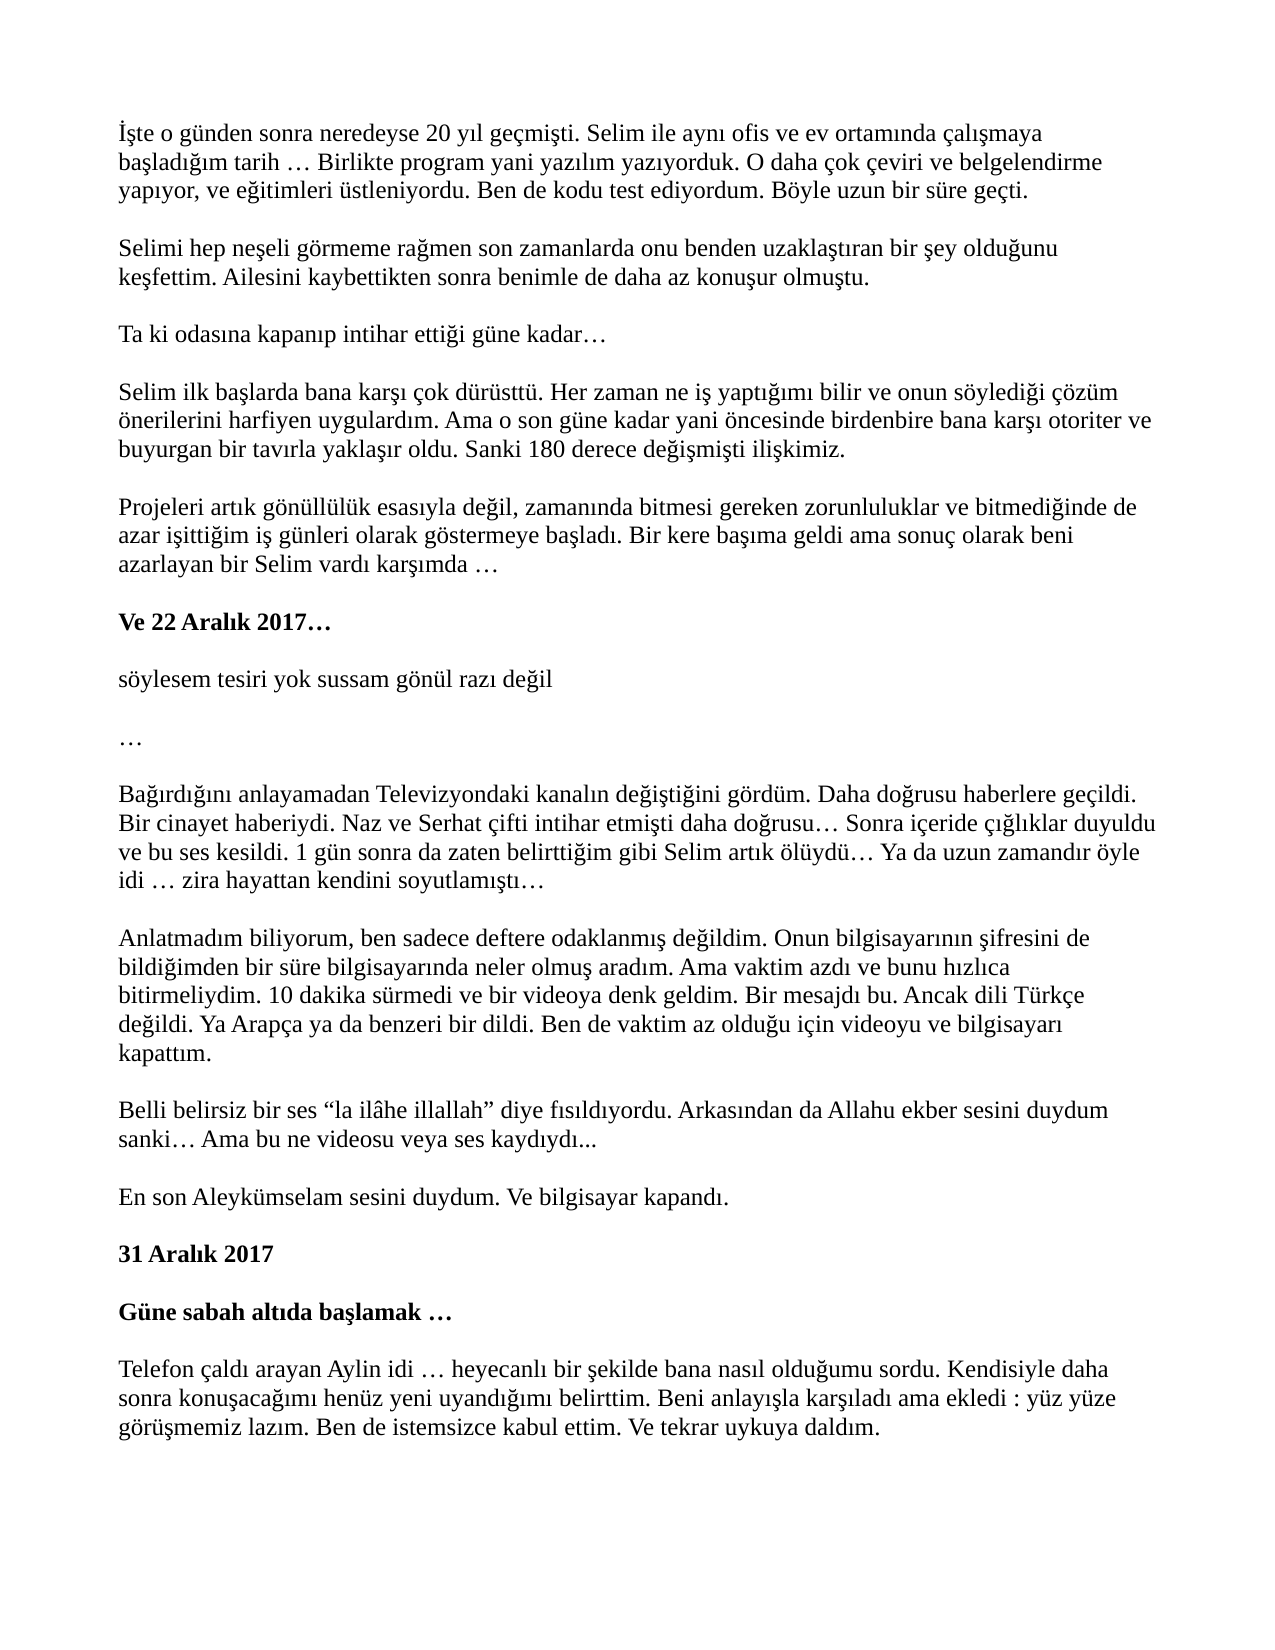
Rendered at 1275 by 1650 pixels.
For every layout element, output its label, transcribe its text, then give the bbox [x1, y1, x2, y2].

text Telefon çaldı arayan Aylin idi … heyecanlı bir şekilde bana nasıl olduğumu sordu. Kendisiyle daha sonra konuşacağımı henüz yeni uyandığımı belirttim. Beni anlayışla karşıladı ama ekledi : yüz yüze görüşmemiz lazım. Ben de istemsizce kabul ettim. Ve tekrar uykuya daldım. [118, 1354, 1157, 1441]
text 31 Aralık 2017 [118, 1239, 1157, 1268]
text Anlatmadım biliyorum, ben sadece deftere odaklanmış değildim. Onun bilgisayarının şifresini de bildiğimden bir süre bilgisayarında neler olmuş aradım. Ama vaktim azdı ve bunu hızlıca bitirmeliydim. 10 dakika sürmedi ve bir videoya denk geldim. Bir mesajdı bu. Ancak dili Türkçe değildi. Ya Arapça ya da benzeri bir dildi. Ben de vaktim az olduğu için videoyu ve bilgisayarı kapattım. [118, 923, 1157, 1067]
text Selim ilk başlarda bana karşı çok dürüsttü. Her zaman ne iş yaptığımı bilir ve onun söylediği çözüm önerilerini harfiyen uygulardım. Ama o son güne kadar yani öncesinde birdenbire bana karşı otoriter ve buyurgan bir tavırla yaklaşır oldu. Sanki 180 derece değişmişti ilişkimiz. [118, 377, 1157, 463]
text İşte o günden sonra neredeyse 20 yıl geçmişti. Selim ile aynı ofis ve ev ortamında çalışmaya başladığım tarih … Birlikte program yani yazılım yazıyorduk. O daha çok çeviri ve belgelendirme yapıyor, ve eğitimleri üstleniyordu. Ben de kodu test ediyordum. Böyle uzun bir süre geçti. [118, 118, 1157, 204]
text Bağırdığını anlayamadan Televizyondaki kanalın değiştiğini gördüm. Daha doğrusu haberlere geçildi. Bir cinayet haberiydi. Naz ve Serhat çifti intihar etmişti daha doğrusu… Sonra içeride çığlıklar duyuldu ve bu ses kesildi. 1 gün sonra da zaten belirttiğim gibi Selim artık ölüydü… Ya da uzun zamandır öyle idi … zira hayattan kendini soyutlamıştı… [118, 779, 1157, 894]
text En son Aleykümselam sesini duydum. Ve bilgisayar kapandı. [118, 1182, 1157, 1211]
text Ta ki odasına kapanıp intihar ettiği güne kadar… [118, 319, 1157, 348]
text söylesem tesiri yok sussam gönül razı değil [118, 664, 1157, 693]
text … [118, 722, 1157, 751]
text Projeleri artık gönüllülük esasıyla değil, zamanında bitmesi gereken zorunluluklar ve bitmediğinde de azar işittiğim iş günleri olarak göstermeye başladı. Bir kere başıma geldi ama sonuç olarak beni azarlayan bir Selim vardı karşımda … [118, 492, 1157, 578]
text Belli belirsiz bir ses “la ilâhe illallah” diye fısıldıyordu. Arkasından da Allahu ekber sesini duydum sanki… Ama bu ne videosu veya ses kaydıydı... [118, 1096, 1157, 1153]
text Güne sabah altıda başlamak … [118, 1297, 1157, 1326]
text Ve 22 Aralık 2017… [118, 607, 1157, 636]
text Selimi hep neşeli görmeme rağmen son zamanlarda onu benden uzaklaştıran bir şey olduğunu keşfettim. Ailesini kaybettikten sonra benimle de daha az konuşur olmuştu. [118, 233, 1157, 291]
